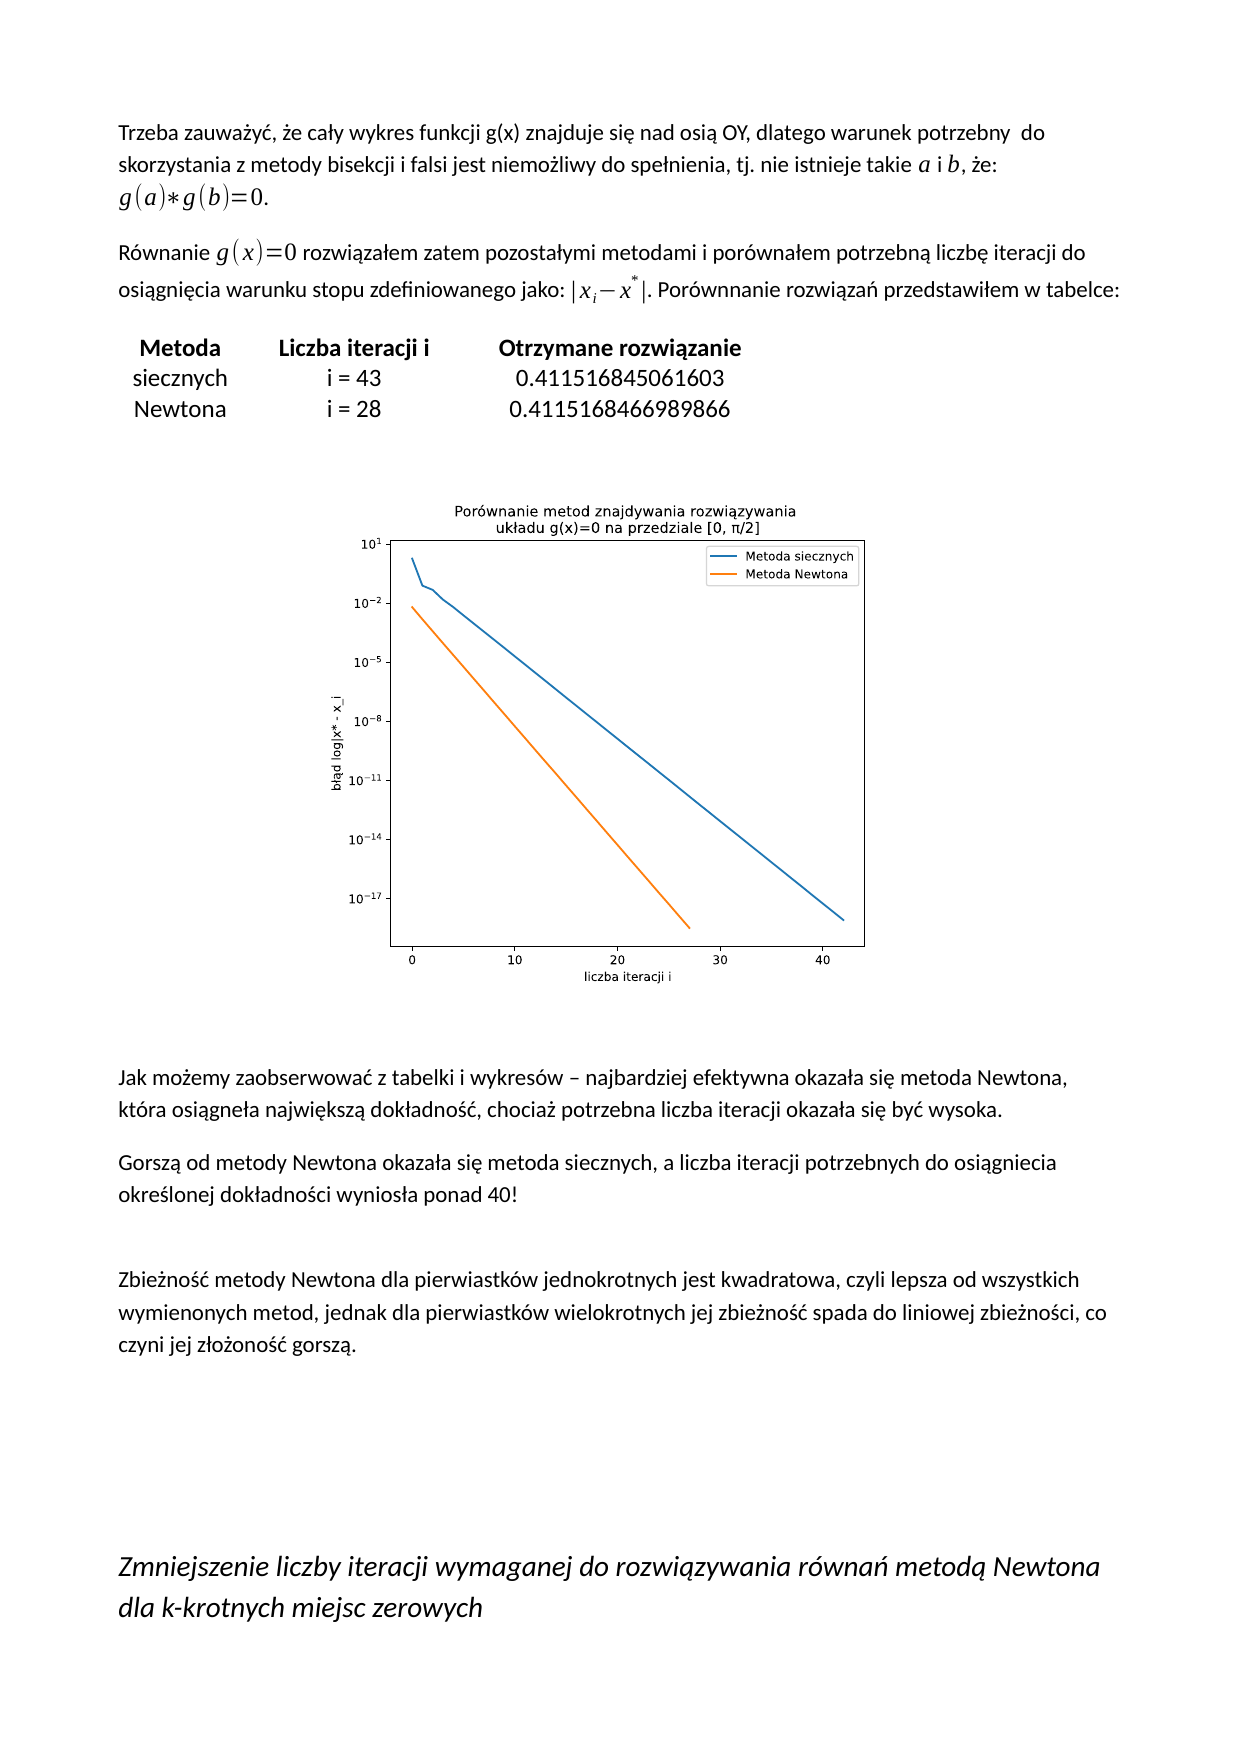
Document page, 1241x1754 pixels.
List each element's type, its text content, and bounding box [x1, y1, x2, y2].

table_cell 0.411516845061603 [466, 363, 774, 393]
text Jak możemy zaobserwować z tabelki i wykresów – najbardziej efektywna okazała się metoda Newtona, która osiągneła największą dokładność, chociaż potrzebna liczba iteracji okazała się być wysoka. [118, 1063, 1122, 1123]
table_cell i = 43 [242, 363, 466, 393]
table_cell i = 28 [242, 393, 466, 423]
table_header Otrzymane rozwiązanie [466, 332, 774, 362]
table_cell 0.4115168466989866 [466, 393, 774, 423]
text Trzeba zauważyć, że cały wykres funkcji g(x) znajduje się nad osią OY, dlatego warunek potrzebny do skorzystania z metody bisekcji i falsi jest niemożliwy do spełnienia, tj. nie istnieje takie i , że: . [118, 118, 1122, 213]
table_header Liczba iteracji i [242, 332, 466, 362]
table_cell Newtona [118, 393, 242, 423]
text Równanie rozwiązałem zatem pozostałymi metodami i porównałem potrzebną liczbę iteracji do osiągnięcia warunku stopu zdefiniowanego jako: . Porównnanie rozwiązań przedstawiłem w tabelce: [118, 238, 1122, 307]
table_cell siecznych [118, 363, 242, 393]
text Zbieżność metody Newtona dla pierwiastków jednokrotnych jest kwadratowa, czyli lepsza od wszystkich wymienonych metod, jednak dla pierwiastków wielokrotnych jej zbieżność spada do liniowej zbieżności, co czyni jej złożoność gorszą. [118, 1233, 1122, 1358]
table_header Metoda [118, 332, 242, 362]
text Zmniejszenie liczby iteracji wymaganej do rozwiązywania równań metodą Newtona dla k-krotnych miejsc zerowych [118, 1548, 1122, 1625]
text Gorszą od metody Newtona okazała się metoda siecznych, a liczba iteracji potrzebnych do osiągniecia określonej dokładności wyniosła ponad 40! [118, 1148, 1122, 1208]
